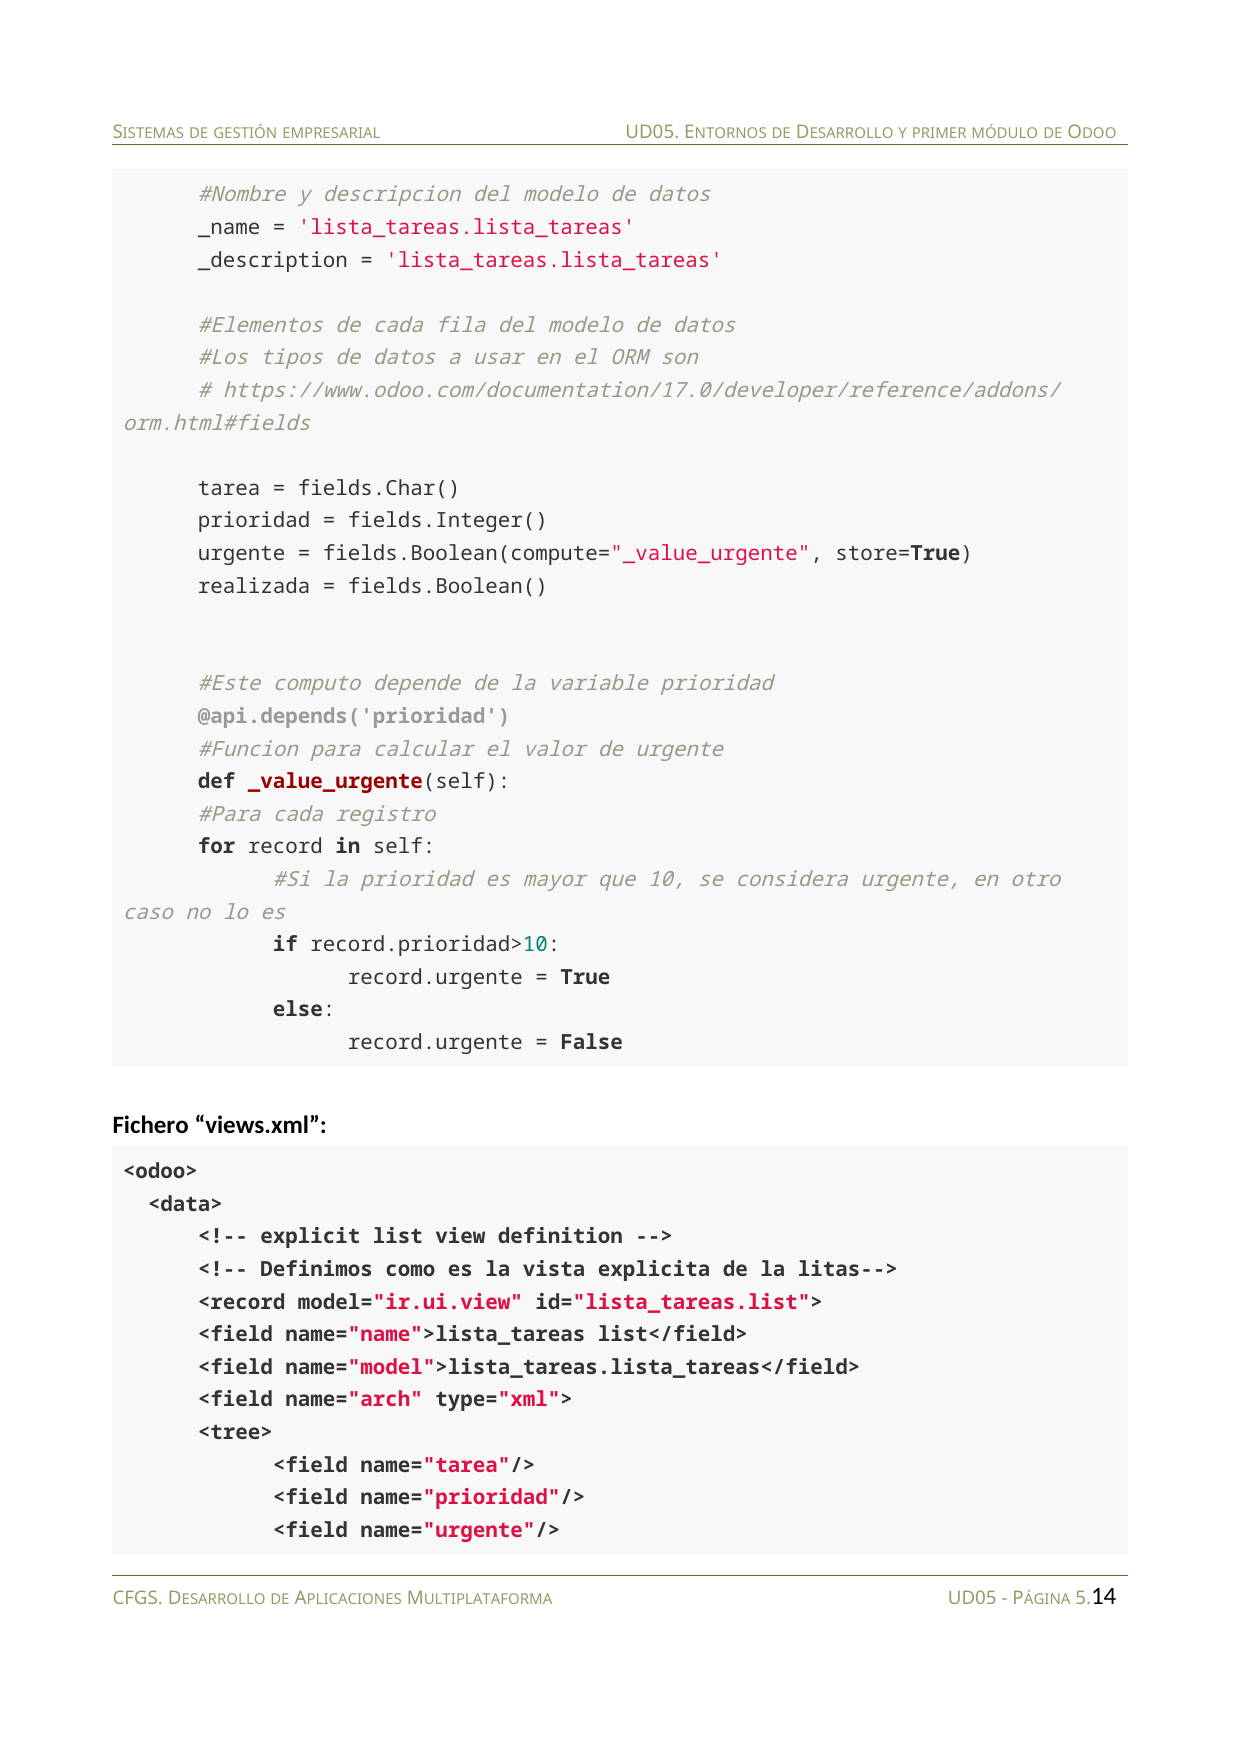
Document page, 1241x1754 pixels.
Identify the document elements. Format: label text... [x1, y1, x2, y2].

text Fichero “views.xml”: [112, 1109, 1128, 1139]
table_header #Nombre y descripcion del modelo de datos _name = 'lista_tareas.lista_tareas' _description = 'lista_tareas.lista_tareas' #Elementos de cada fila del modelo de datos #Los tipos de datos a usar en el ORM son # https://www.odoo.com/documentation/17.0/developer/reference/addons/orm.html#fields tarea = fields.Char() prioridad = fields.Integer() urgente = fields.Boolean(compute="_value_urgente", store=True) realizada = fields.Boolean() #Este computo depende de la variable prioridad @api.depends('prioridad') #Funcion para calcular el valor de urgente def _value_urgente(self): #Para cada registro for record in self: #Si la prioridad es mayor que 10, se considera urgente, en otro caso no lo es if record.prioridad>10: record.urgente = True else: record.urgente = False [112, 169, 1128, 1066]
table_header <odoo> <data> <!-- explicit list view definition --> <!-- Definimos como es la vista explicita de la litas--> <record model="ir.ui.view" id="lista_tareas.list"> <field name="name">lista_tareas list</field> <field name="model">lista_tareas.lista_tareas</field> <field name="arch" type="xml"> <tree> <field name="tarea"/> <field name="prioridad"/> <field name="urgente"/> [112, 1146, 1128, 1554]
